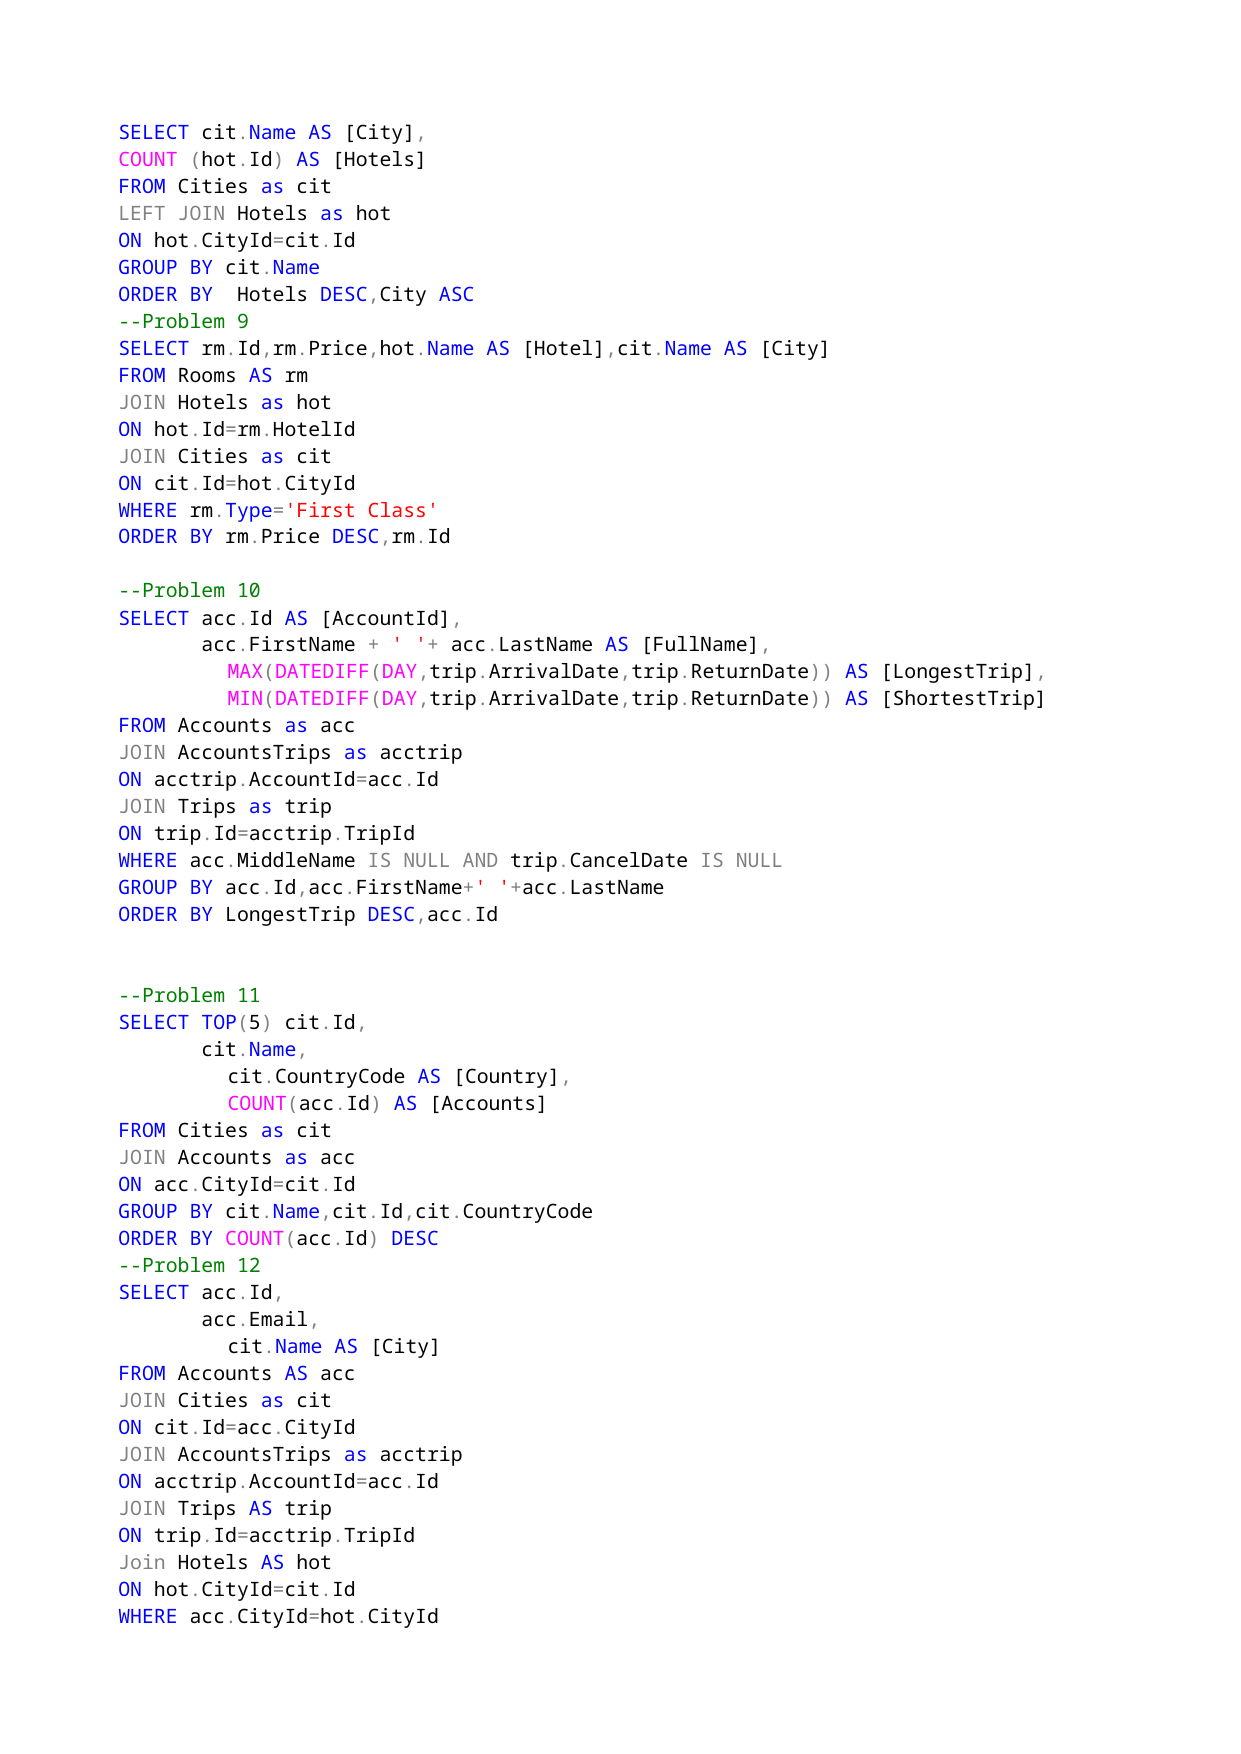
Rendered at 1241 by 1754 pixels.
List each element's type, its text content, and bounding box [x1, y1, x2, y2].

text cit.Name, [118, 1035, 1122, 1062]
text ON hot.Id=rm.HotelId [118, 415, 1122, 442]
text COUNT (hot.Id) AS [Hotels] [118, 145, 1122, 172]
text SELECT cit.Name AS [City], [118, 118, 1122, 145]
text Join Hotels AS hot [118, 1548, 1122, 1575]
text acc.Email, [118, 1305, 1122, 1332]
text FROM Accounts as acc [118, 712, 1122, 739]
text FROM Accounts AS acc [118, 1359, 1122, 1386]
text JOIN AccountsTrips as acctrip [118, 739, 1122, 766]
text FROM Cities as cit [118, 172, 1122, 199]
text ON trip.Id=acctrip.TripId [118, 1521, 1122, 1548]
text JOIN Cities as cit [118, 442, 1122, 469]
text GROUP BY cit.Name,cit.Id,cit.CountryCode [118, 1197, 1122, 1224]
text ON cit.Id=hot.CityId [118, 469, 1122, 496]
text JOIN Trips AS trip [118, 1494, 1122, 1521]
text cit.CountryCode AS [Country], [118, 1062, 1122, 1089]
text ORDER BY COUNT(acc.Id) DESC [118, 1224, 1122, 1251]
text ON hot.CityId=cit.Id [118, 1575, 1122, 1602]
text JOIN Trips as trip [118, 793, 1122, 819]
text JOIN Cities as cit [118, 1386, 1122, 1413]
text WHERE acc.MiddleName IS NULL AND trip.CancelDate IS NULL [118, 847, 1122, 873]
text --Problem 10 [118, 577, 1122, 604]
text acc.FirstName + ' '+ acc.LastName AS [FullName], [118, 631, 1122, 658]
text ORDER BY rm.Price DESC,rm.Id [118, 523, 1122, 550]
text JOIN AccountsTrips as acctrip [118, 1440, 1122, 1467]
text --Problem 9 [118, 307, 1122, 334]
text GROUP BY acc.Id,acc.FirstName+' '+acc.LastName [118, 873, 1122, 901]
text MAX(DATEDIFF(DAY,trip.ArrivalDate,trip.ReturnDate)) AS [LongestTrip], [118, 658, 1122, 685]
text MIN(DATEDIFF(DAY,trip.ArrivalDate,trip.ReturnDate)) AS [ShortestTrip] [118, 685, 1122, 712]
text WHERE rm.Type='First Class' [118, 496, 1122, 523]
text SELECT rm.Id,rm.Price,hot.Name AS [Hotel],cit.Name AS [City] [118, 334, 1122, 361]
text FROM Rooms AS rm [118, 361, 1122, 388]
text ORDER BY LongestTrip DESC,acc.Id [118, 901, 1122, 927]
text ON hot.CityId=cit.Id [118, 226, 1122, 253]
text --Problem 12 [118, 1251, 1122, 1278]
text SELECT acc.Id, [118, 1278, 1122, 1305]
text JOIN Hotels as hot [118, 388, 1122, 415]
text ON acctrip.AccountId=acc.Id [118, 766, 1122, 793]
text FROM Cities as cit [118, 1116, 1122, 1143]
text COUNT(acc.Id) AS [Accounts] [118, 1089, 1122, 1116]
text ON cit.Id=acc.CityId [118, 1413, 1122, 1440]
text ON acctrip.AccountId=acc.Id [118, 1467, 1122, 1494]
text LEFT JOIN Hotels as hot [118, 199, 1122, 226]
text SELECT TOP(5) cit.Id, [118, 1008, 1122, 1035]
text JOIN Accounts as acc [118, 1143, 1122, 1170]
text ORDER BY Hotels DESC,City ASC [118, 280, 1122, 307]
text GROUP BY cit.Name [118, 253, 1122, 280]
text cit.Name AS [City] [118, 1332, 1122, 1359]
text ON acc.CityId=cit.Id [118, 1170, 1122, 1197]
text WHERE acc.CityId=hot.CityId [118, 1602, 1122, 1629]
text --Problem 11 [118, 981, 1122, 1008]
text ON trip.Id=acctrip.TripId [118, 819, 1122, 847]
text SELECT acc.Id AS [AccountId], [118, 604, 1122, 631]
